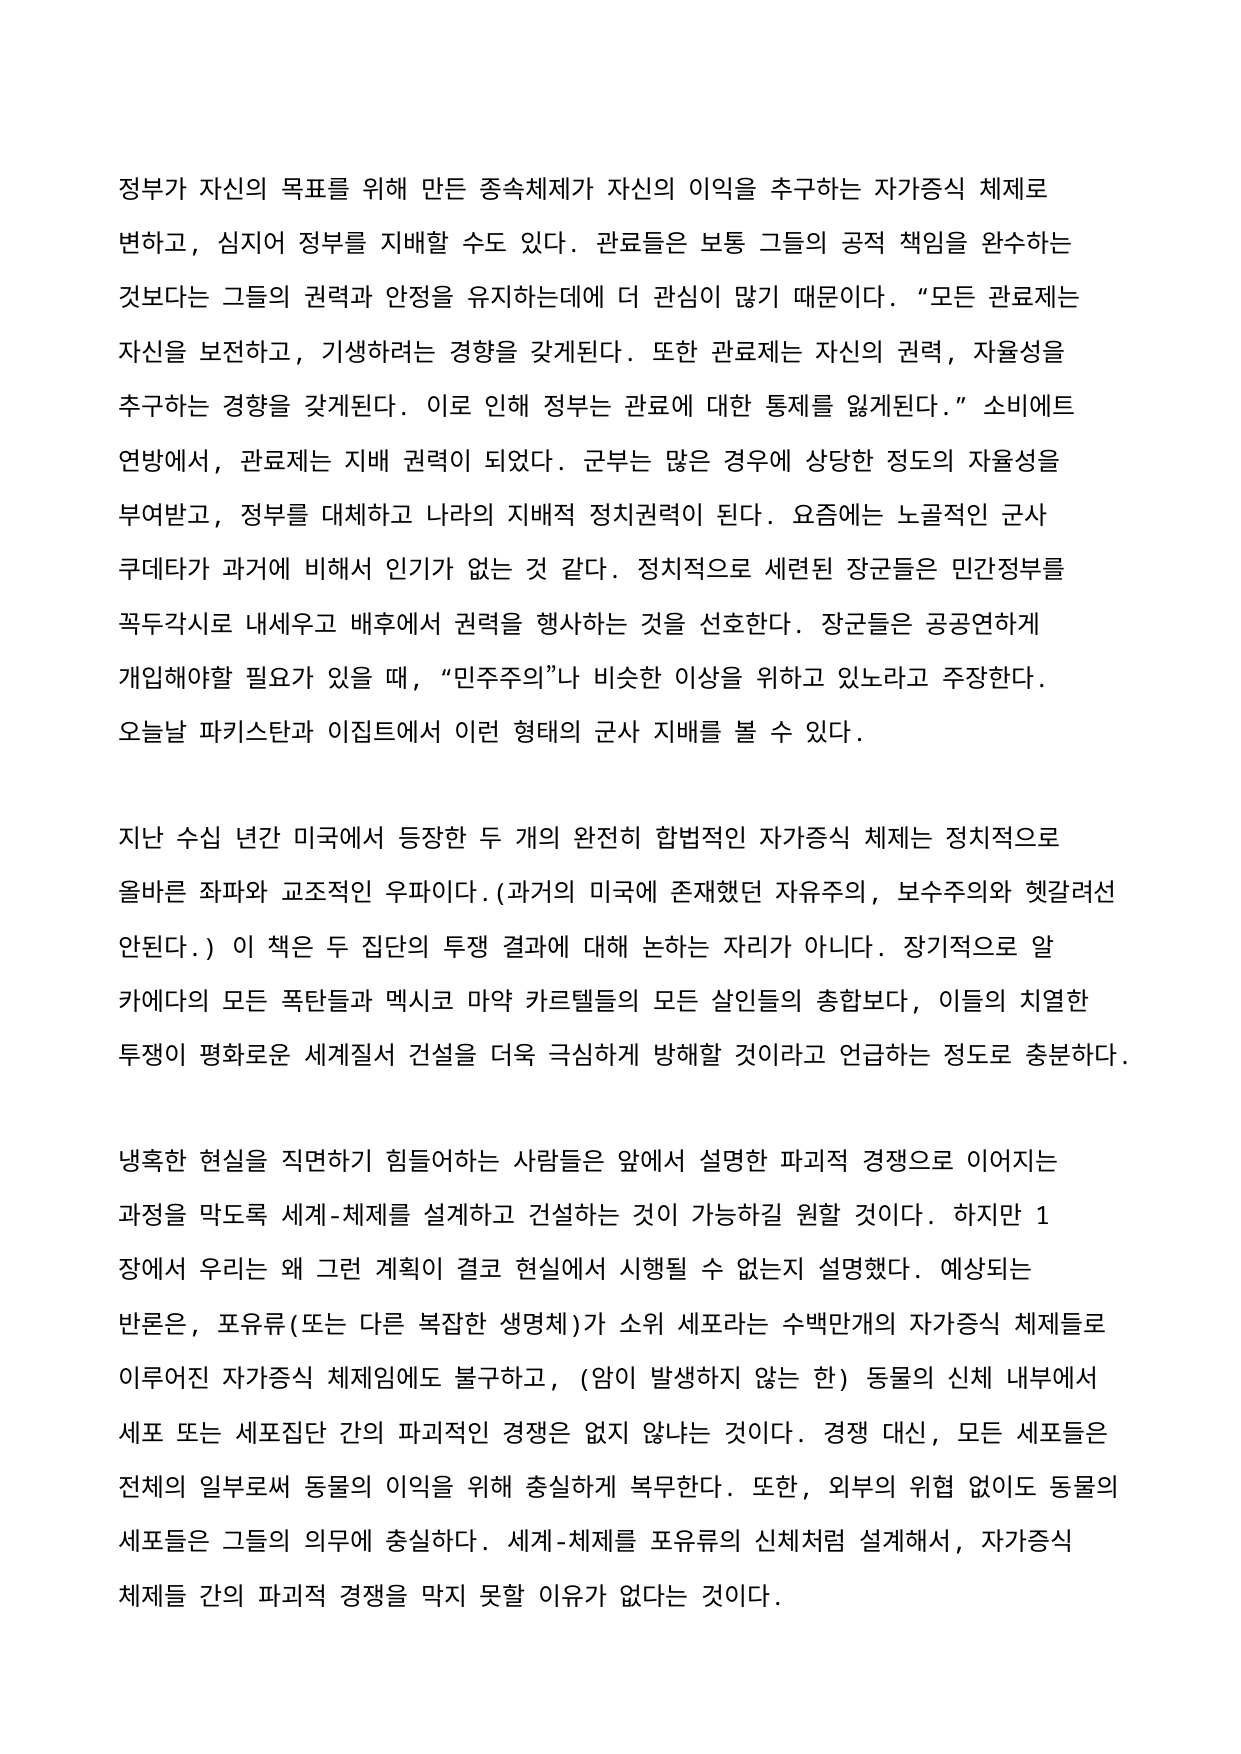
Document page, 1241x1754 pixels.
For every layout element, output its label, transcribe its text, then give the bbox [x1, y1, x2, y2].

text 지난 수십 년간 미국에서 등장한 두 개의 완전히 합법적인 자가증식 체제는 정치적으로 올바른 좌파와 교조적인 우파이다.(과거의 미국에 존재했던 자유주의, 보수주의와 헷갈려선 안된다.) 이 책은 두 집단의 투쟁 결과에 대해 논하는 자리가 아니다. 장기적으로 알 카에다의 모든 폭탄들과 멕시코 마약 카르텔들의 모든 살인들의 총합보다, 이들의 치열한 투쟁이 평화로운 세계질서 건설을 더욱 극심하게 방해할 것이라고 언급하는 정도로 충분하다. [118, 818, 1122, 1072]
text 정부가 자신의 목표를 위해 만든 종속체제가 자신의 이익을 추구하는 자가증식 체제로 변하고, 심지어 정부를 지배할 수도 있다. 관료들은 보통 그들의 공적 책임을 완수하는 것보다는 그들의 권력과 안정을 유지하는데에 더 관심이 많기 때문이다. “모든 관료제는 자신을 보전하고, 기생하려는 경향을 갖게된다. 또한 관료제는 자신의 권력, 자율성을 추구하는 경향을 갖게된다. 이로 인해 정부는 관료에 대한 통제를 잃게된다.” 소비에트 연방에서, 관료제는 지배 권력이 되었다. 군부는 많은 경우에 상당한 정도의 자율성을 부여받고, 정부를 대체하고 나라의 지배적 정치권력이 된다. 요즘에는 노골적인 군사 쿠데타가 과거에 비해서 인기가 없는 것 같다. 정치적으로 세련된 장군들은 민간정부를 꼭두각시로 내세우고 배후에서 권력을 행사하는 것을 선호한다. 장군들은 공공연하게 개입해야할 필요가 있을 때, “민주주의”나 비슷한 이상을 위하고 있노라고 주장한다. 오늘날 파키스탄과 이집트에서 이런 형태의 군사 지배를 볼 수 있다. [118, 169, 1122, 749]
text 냉혹한 현실을 직면하기 힘들어하는 사람들은 앞에서 설명한 파괴적 경쟁으로 이어지는 과정을 막도록 세계-체제를 설계하고 건설하는 것이 가능하길 원할 것이다. 하지만 1장에서 우리는 왜 그런 계획이 결코 현실에서 시행될 수 없는지 설명했다. 예상되는 반론은, 포유류(또는 다른 복잡한 생명체)가 소위 세포라는 수백만개의 자가증식 체제들로 이루어진 자가증식 체제임에도 불구하고, (암이 발생하지 않는 한) 동물의 신체 내부에서 세포 또는 세포집단 간의 파괴적인 경쟁은 없지 않냐는 것이다. 경쟁 대신, 모든 세포들은 전체의 일부로써 동물의 이익을 위해 충실하게 복무한다. 또한, 외부의 위협 없이도 동물의 세포들은 그들의 의무에 충실하다. 세계-체제를 포유류의 신체처럼 설계해서, 자가증식 체제들 간의 파괴적 경쟁을 막지 못할 이유가 없다는 것이다. [118, 1141, 1122, 1612]
